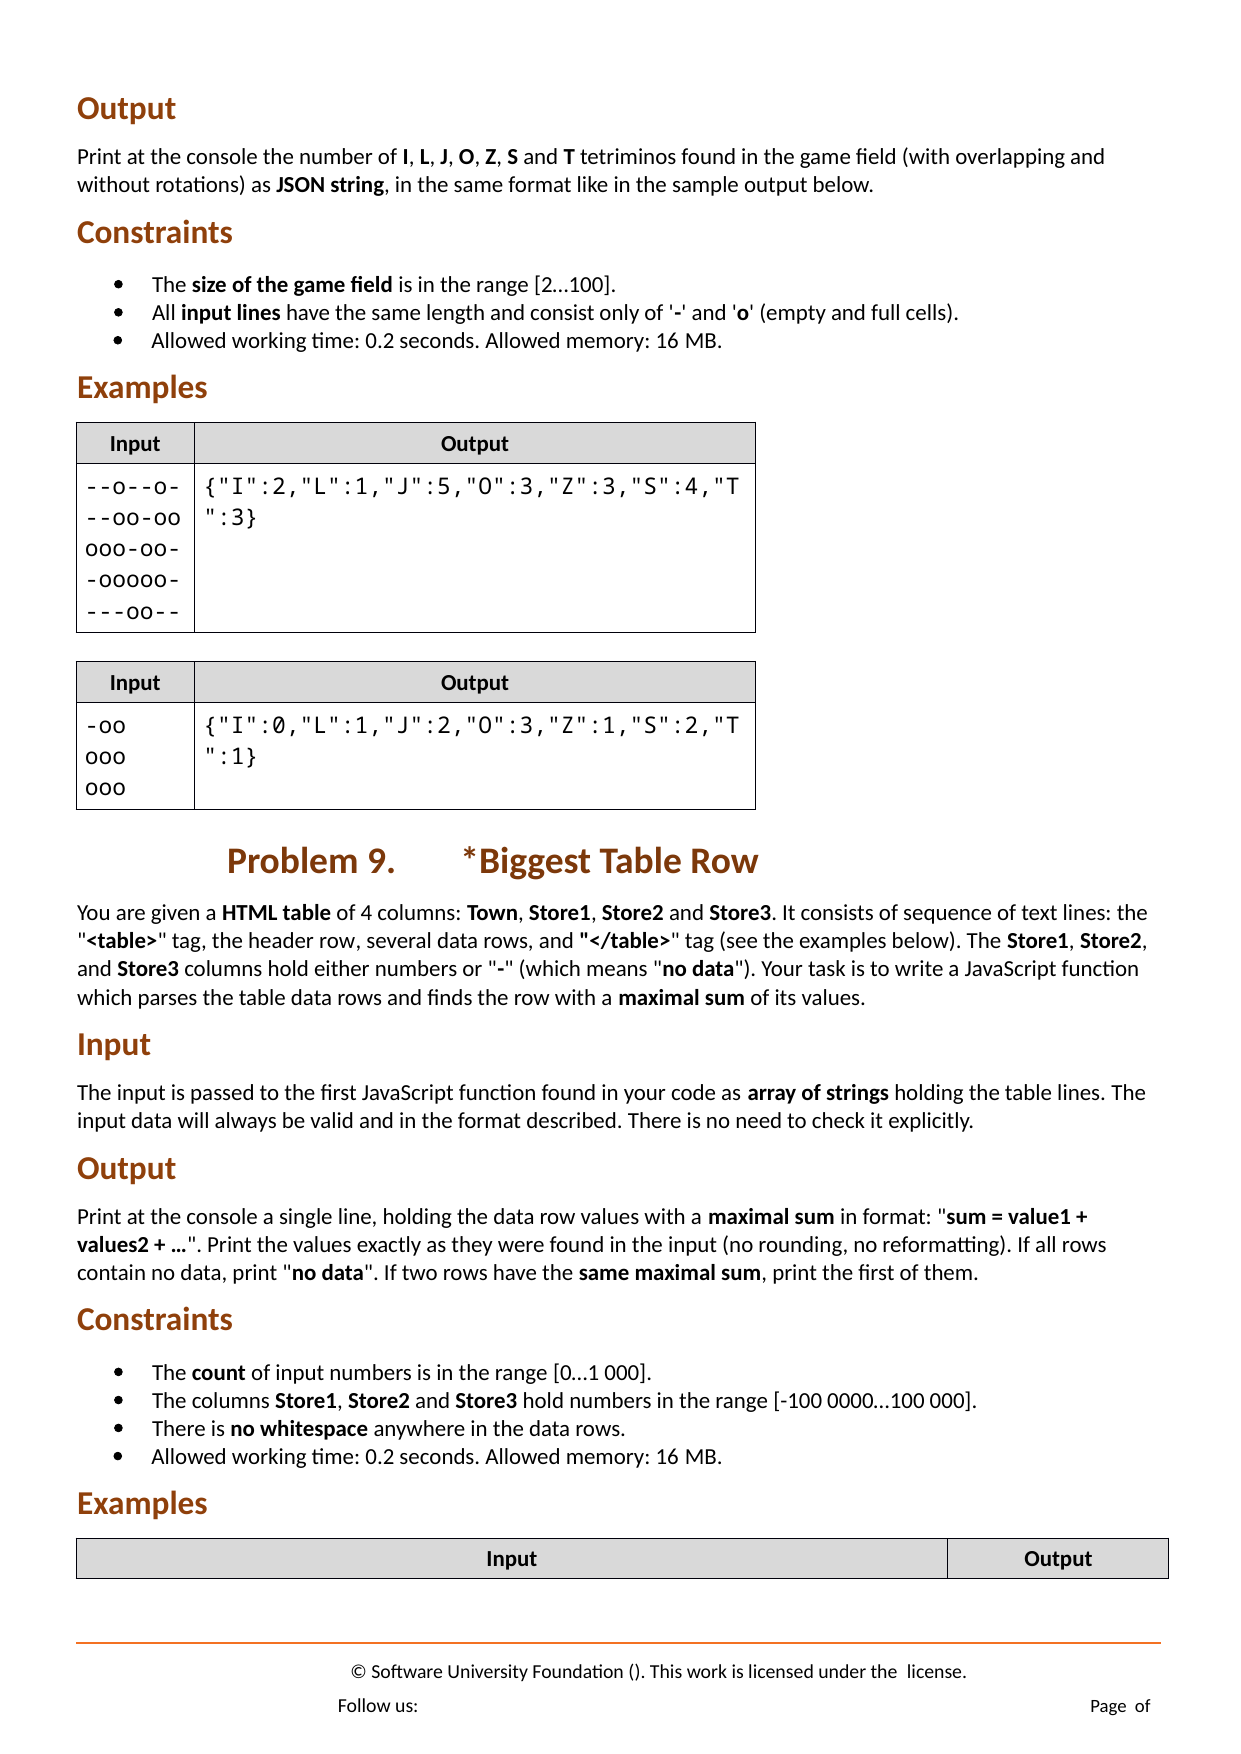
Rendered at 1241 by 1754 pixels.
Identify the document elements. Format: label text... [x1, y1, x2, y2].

table_cell --o--o- --oo-oo ooo-oo- -ooooo- ---oo-- [77, 464, 194, 632]
subtitle Input [77, 1023, 1163, 1064]
table_header Input [77, 662, 194, 702]
list There is no whitespace anywhere in the data rows. [114, 1414, 1163, 1442]
table_header Input [77, 423, 194, 463]
subtitle *Biggest Table Row [227, 837, 1163, 883]
subtitle Output [77, 87, 1163, 128]
list The size of the game field is in the range [2…100]. [114, 270, 1163, 298]
table_cell {"I":0,"L":1,"J":2,"O":3,"Z":1,"S":2,"T":1} [195, 703, 755, 808]
text You are given a HTML table of 4 columns: Town, Store1, Store2 and Store3. It consists of sequence of text lines: the "<table>" tag, the header row, several data rows, and "</table>" tag (see the examples below). The Store1, Store2, and Store3 columns hold either numbers or "-" (which means "no data"). Your task is to write a JavaScript function which parses the table data rows and finds the row with a maximal sum of its values. [77, 898, 1163, 1011]
list The columns Store1, Store2 and Store3 hold numbers in the range [-100 0000…100 000]. [114, 1386, 1163, 1414]
table_header Output [948, 1539, 1168, 1578]
list Allowed working time: 0.2 seconds. Allowed memory: 16 MB. [114, 1442, 1163, 1470]
list All input lines have the same length and consist only of '-' and 'o' (empty and full cells). [114, 298, 1163, 326]
subtitle Output [77, 1147, 1163, 1187]
table_cell {"I":2,"L":1,"J":5,"O":3,"Z":3,"S":4,"T":3} [195, 464, 755, 632]
table_header Output [195, 662, 755, 702]
list The count of input numbers is in the range [0…1 000]. [114, 1358, 1163, 1386]
subtitle Constraints [77, 1298, 1163, 1339]
text The input is passed to the first JavaScript function found in your code as array of strings holding the table lines. The input data will always be valid and in the format described. There is no need to check it explicitly. [77, 1078, 1163, 1134]
subtitle Constraints [77, 211, 1163, 251]
subtitle Examples [77, 1482, 1163, 1523]
table_header Output [195, 423, 755, 463]
subtitle Examples [77, 367, 1163, 407]
list Allowed working time: 0.2 seconds. Allowed memory: 16 MB. [114, 326, 1163, 354]
text Print at the console the number of I, L, J, O, Z, S and T tetriminos found in the game field (with overlapping and without rotations) as JSON string, in the same format like in the sample output below. [77, 142, 1163, 198]
table_cell -oo ooo ooo [77, 703, 194, 808]
table_header Input [77, 1539, 947, 1578]
text Print at the console a single line, holding the data row values with a maximal sum in format: "sum = value1 + values2 + …". Print the values exactly as they were found in the input (no rounding, no reformatting). If all rows contain no data, print "no data". If two rows have the same maximal sum, print the first of them. [77, 1202, 1163, 1286]
